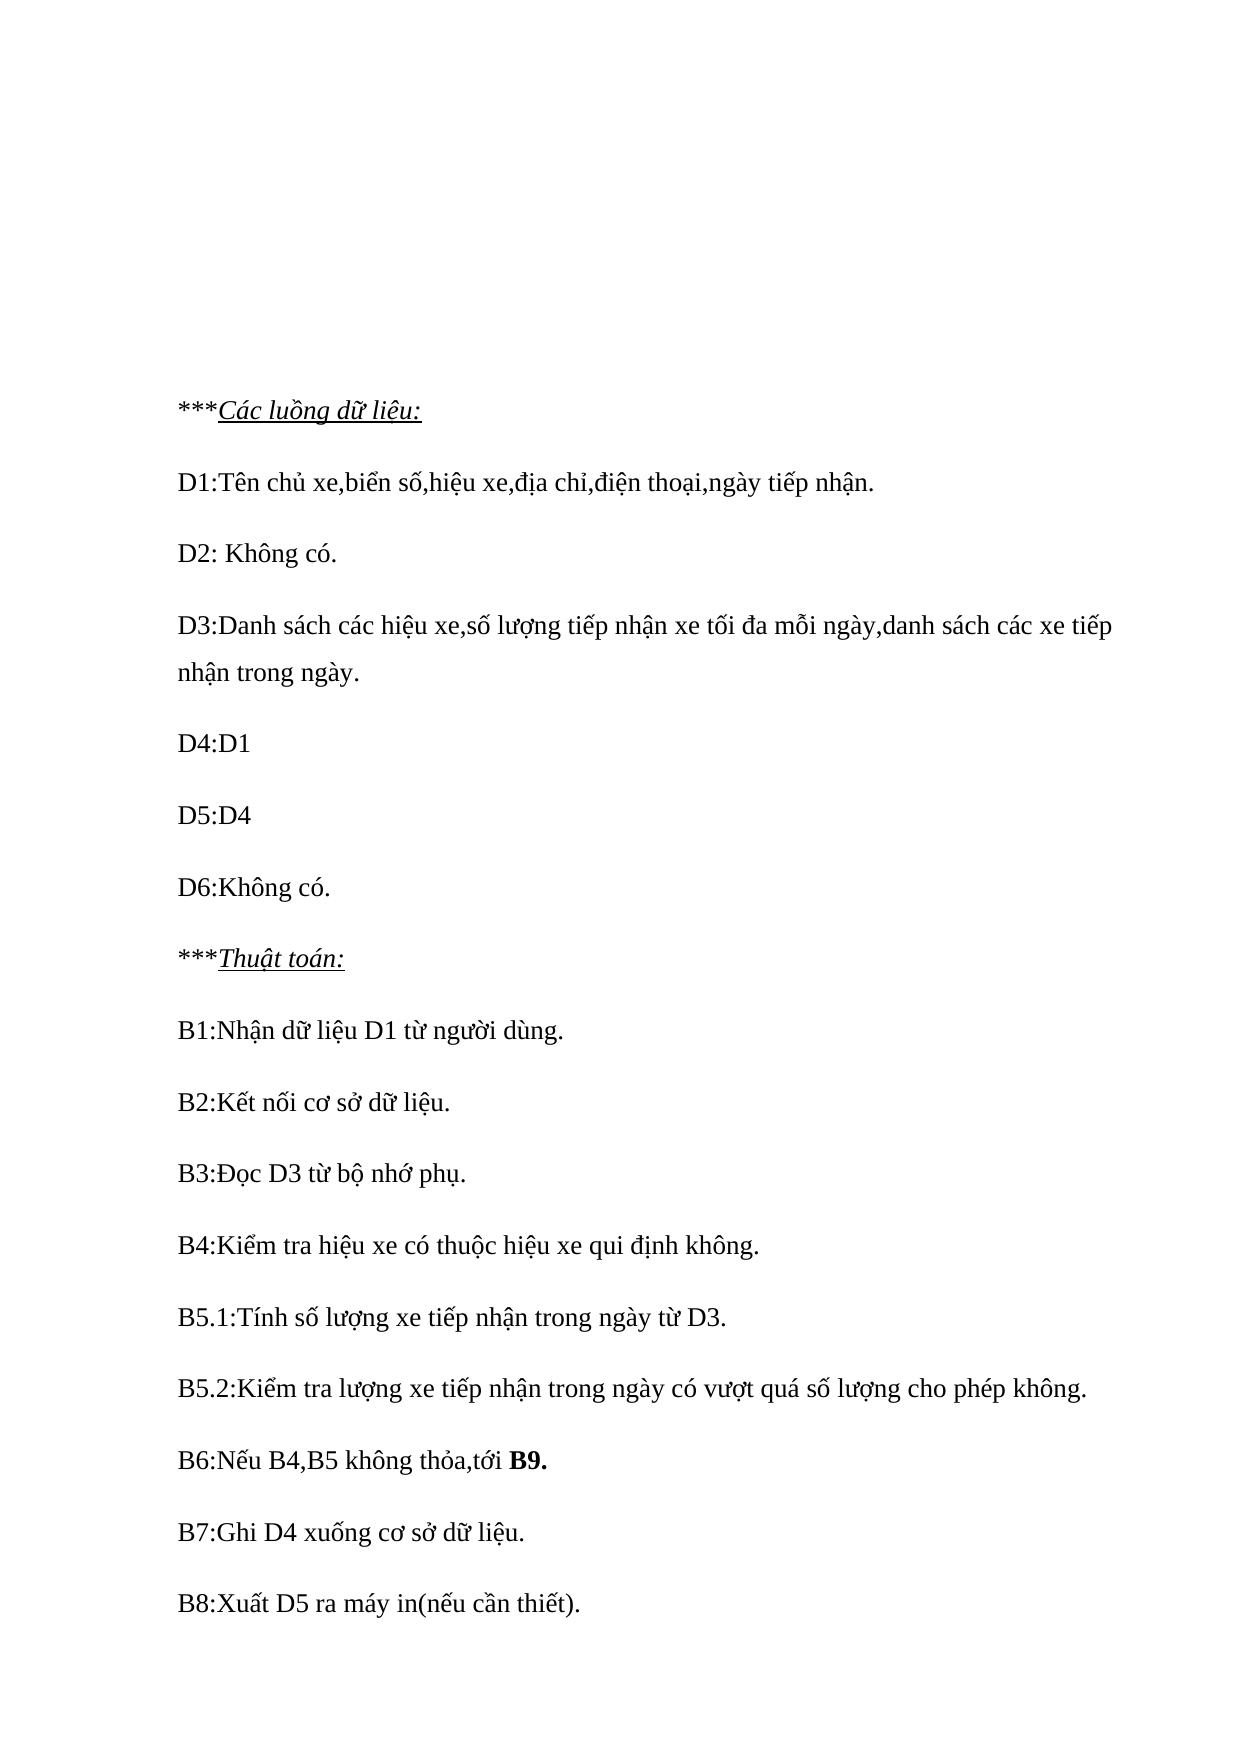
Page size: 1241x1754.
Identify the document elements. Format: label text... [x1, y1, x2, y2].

text B4:Kiểm tra hiệu xe có thuộc hiệu xe qui định không. [177, 1229, 1122, 1260]
text B5.1:Tính số lượng xe tiếp nhận trong ngày từ D3. [177, 1301, 1122, 1332]
text B1:Nhận dữ liệu D1 từ người dùng. [177, 1014, 1122, 1045]
text D4:D1 [177, 727, 1122, 759]
text B8:Xuất D5 ra máy in(nếu cần thiết). [177, 1587, 1122, 1619]
text B2:Kết nối cơ sở dữ liệu. [177, 1086, 1122, 1117]
text D6:Không có. [177, 871, 1122, 902]
text B7:Ghi D4 xuống cơ sở dữ liệu. [177, 1516, 1122, 1547]
text D3:Danh sách các hiệu xe,số lượng tiếp nhận xe tối đa mỗi ngày,danh sách các xe tiếp nhận trong ngày. [177, 609, 1122, 687]
text ***Các luồng dữ liệu: [177, 394, 1122, 425]
text D1:Tên chủ xe,biển số,hiệu xe,địa chỉ,điện thoại,ngày tiếp nhận. [177, 466, 1122, 497]
text D2: Không có. [177, 537, 1122, 569]
text B6:Nếu B4,B5 không thỏa,tới B9. [177, 1444, 1122, 1475]
text D5:D4 [177, 799, 1122, 830]
text ***Thuật toán: [177, 942, 1122, 974]
text B5.2:Kiểm tra lượng xe tiếp nhận trong ngày có vượt quá số lượng cho phép không. [177, 1372, 1122, 1404]
text B3:Đọc D3 từ bộ nhớ phụ. [177, 1157, 1122, 1189]
